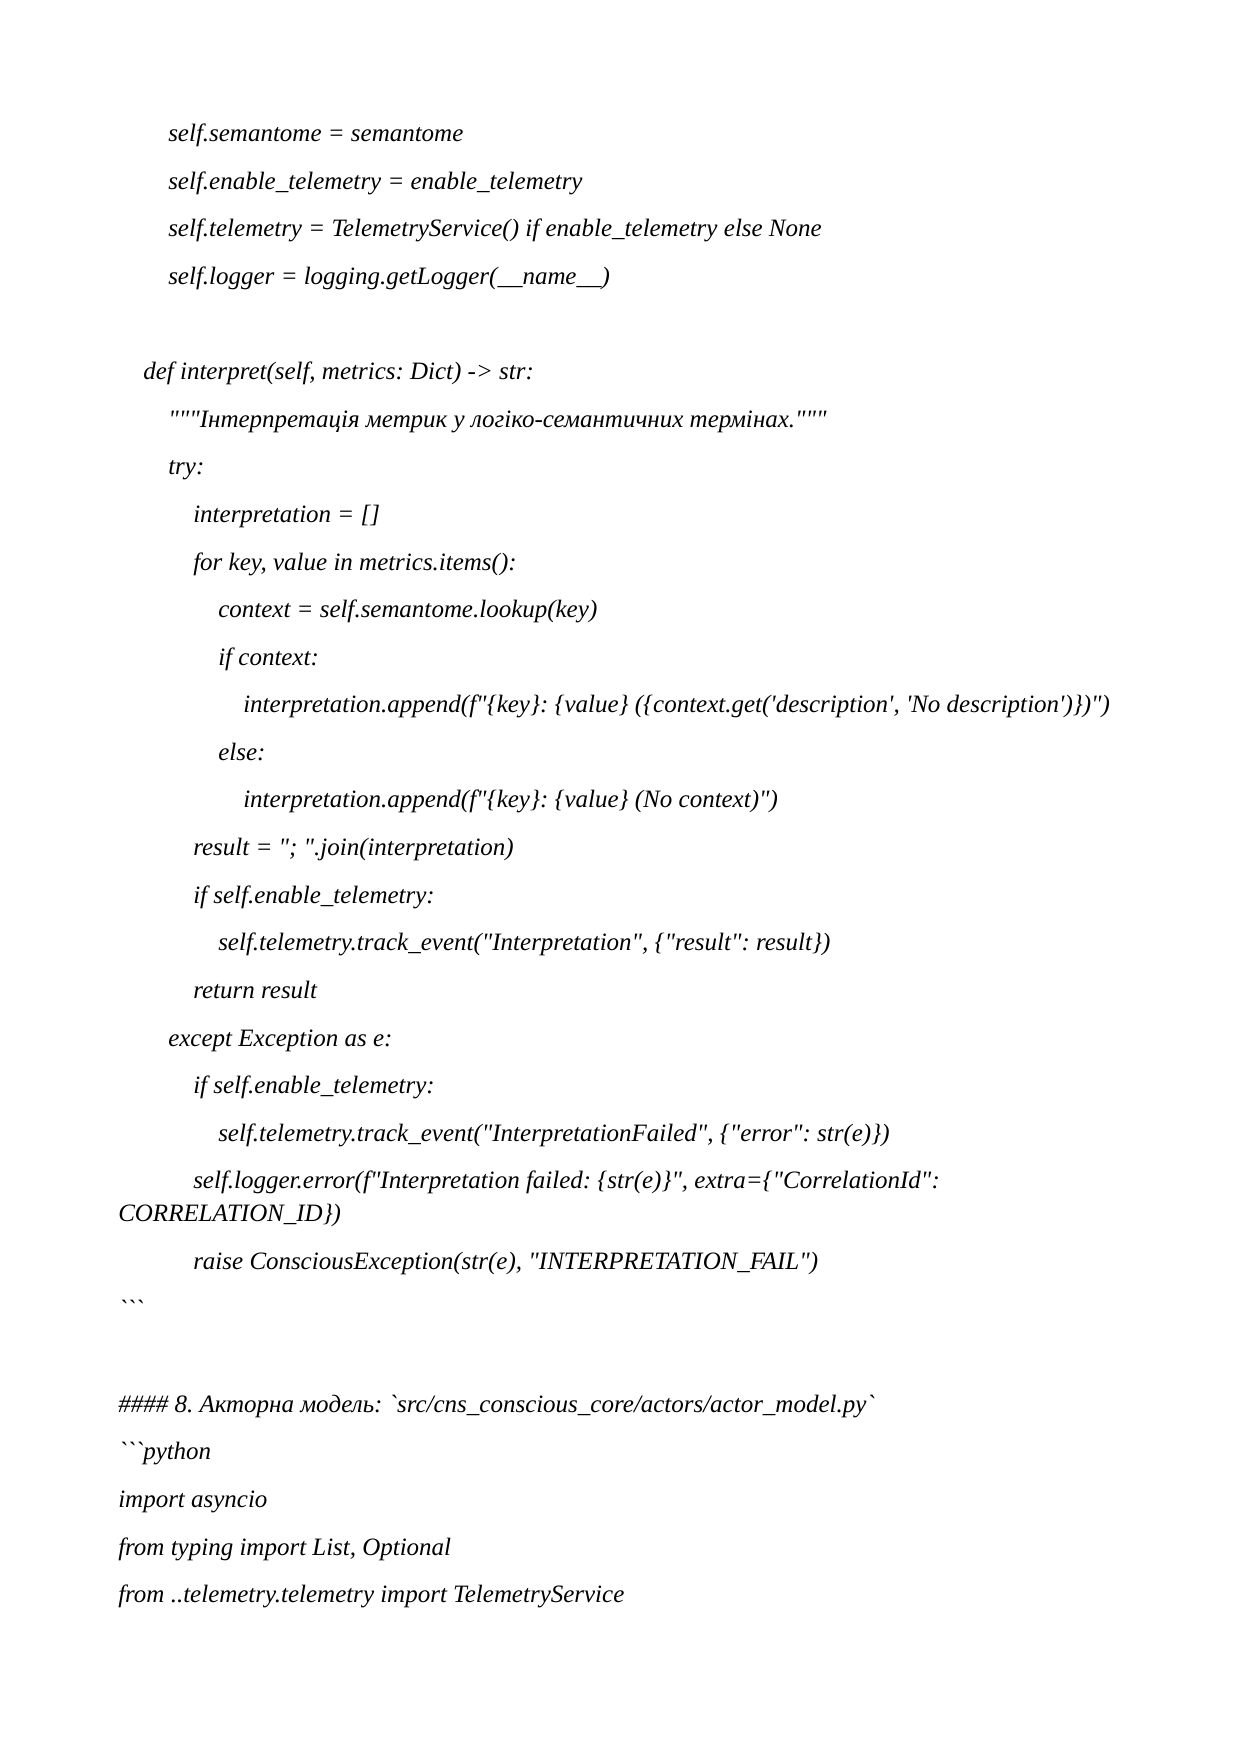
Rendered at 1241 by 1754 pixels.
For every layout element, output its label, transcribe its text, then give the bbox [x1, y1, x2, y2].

text def interpret(self, metrics: Dict) -> str: [118, 356, 1122, 385]
text #### 8. Акторна модель: `src/cns_conscious_core/actors/actor_model.py` [118, 1389, 1122, 1418]
text if context: [118, 642, 1122, 671]
text if self.enable_telemetry: [118, 880, 1122, 908]
text from ..telemetry.telemetry import TelemetryService [118, 1579, 1122, 1608]
text ```python [118, 1436, 1122, 1465]
text return result [118, 975, 1122, 1004]
text self.telemetry.track_event("Interpretation", {"result": result}) [118, 927, 1122, 956]
text result = "; ".join(interpretation) [118, 832, 1122, 861]
text import asyncio [118, 1484, 1122, 1513]
text self.logger.error(f"Interpretation failed: {str(e)}", extra={"CorrelationId": CORRELATION_ID}) [118, 1165, 1122, 1227]
text self.telemetry = TelemetryService() if enable_telemetry else None [118, 213, 1122, 242]
text self.logger = logging.getLogger(__name__) [118, 261, 1122, 290]
text context = self.semantome.lookup(key) [118, 594, 1122, 623]
text except Exception as e: [118, 1023, 1122, 1051]
text """Інтерпретація метрик у логіко-семантичних термінах.""" [118, 404, 1122, 432]
text raise ConsciousException(str(e), "INTERPRETATION_FAIL") [118, 1246, 1122, 1275]
text interpretation.append(f"{key}: {value} (No context)") [118, 784, 1122, 813]
text self.telemetry.track_event("InterpretationFailed", {"error": str(e)}) [118, 1118, 1122, 1147]
text ``` [118, 1294, 1122, 1322]
text if self.enable_telemetry: [118, 1070, 1122, 1099]
text from typing import List, Optional [118, 1532, 1122, 1560]
text for key, value in metrics.items(): [118, 547, 1122, 575]
text try: [118, 451, 1122, 480]
text interpretation = [] [118, 499, 1122, 528]
text interpretation.append(f"{key}: {value} ({context.get('description', 'No description')})") [118, 689, 1122, 718]
text else: [118, 737, 1122, 766]
text self.enable_telemetry = enable_telemetry [118, 166, 1122, 194]
text self.semantome = semantome [118, 118, 1122, 147]
